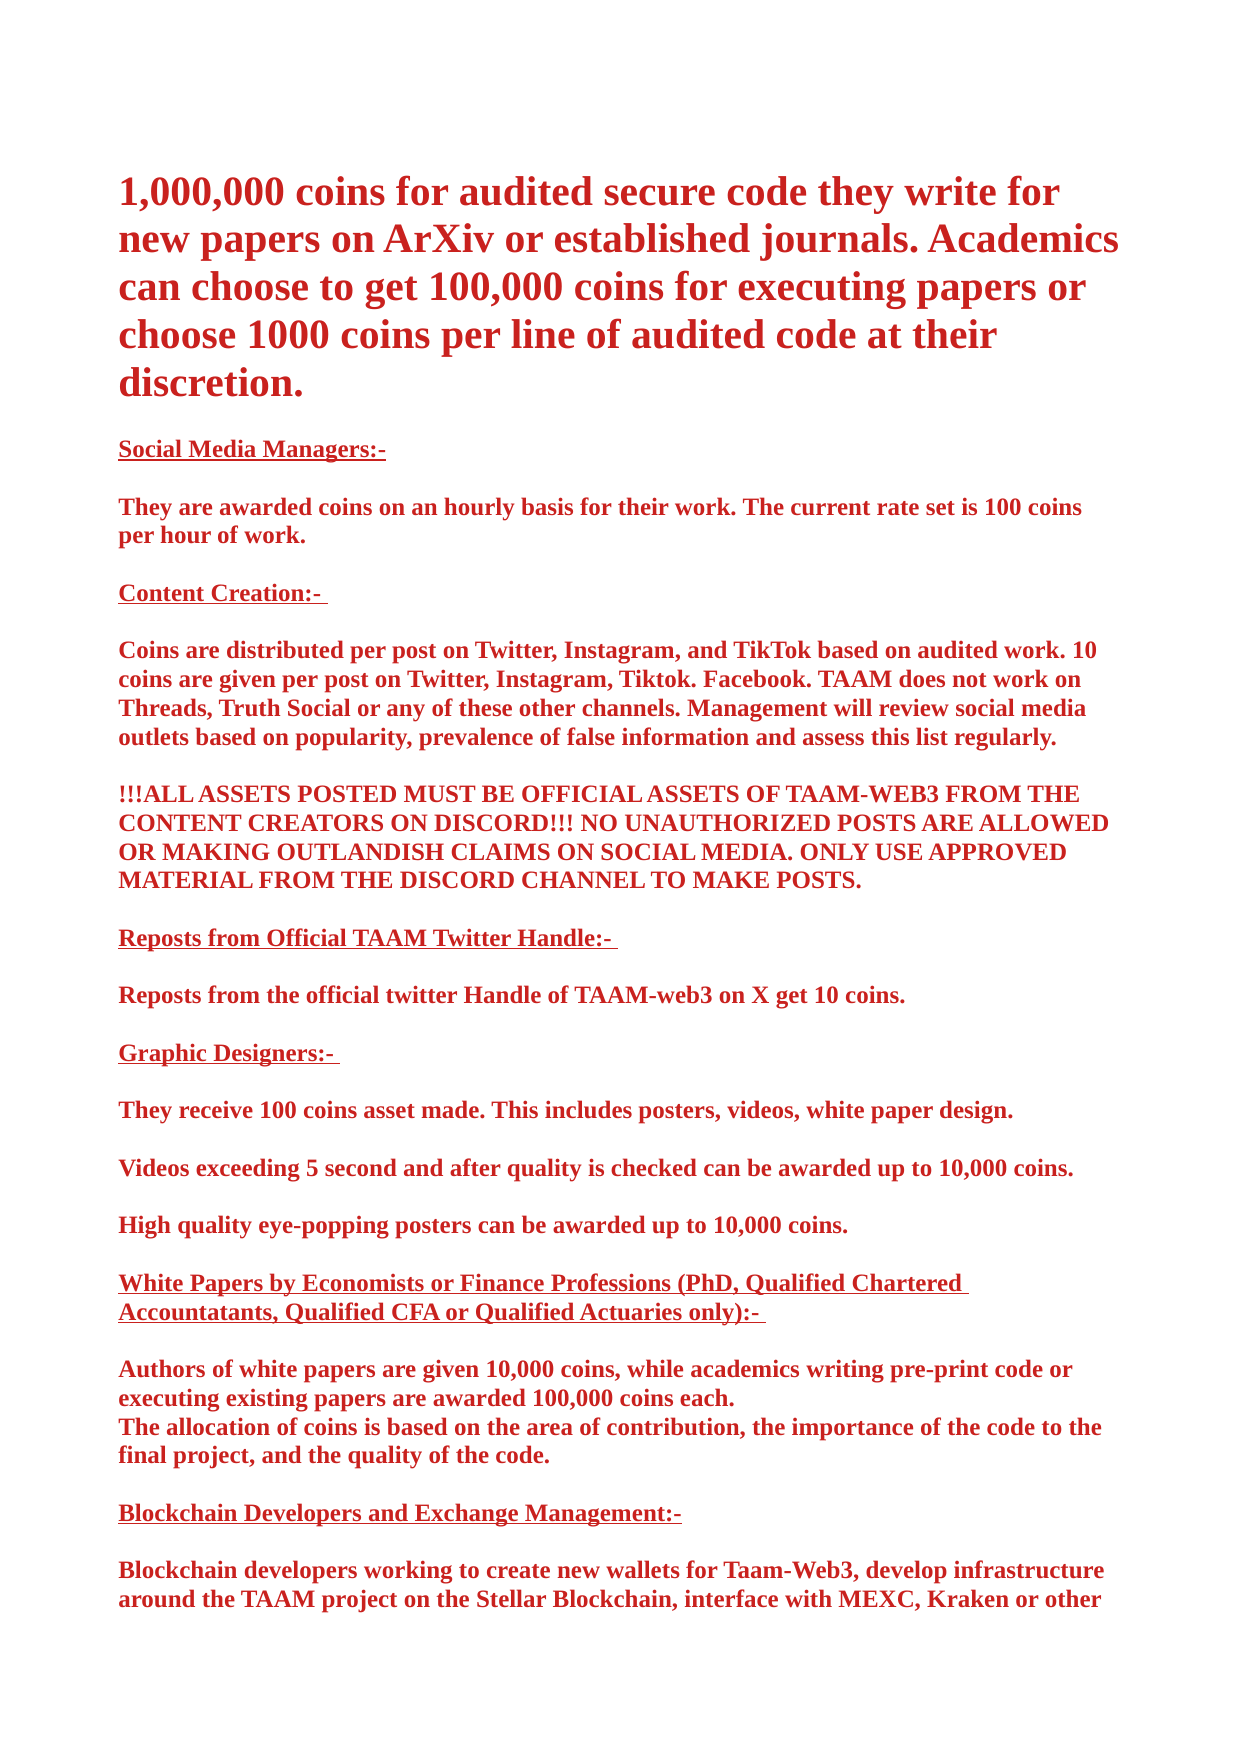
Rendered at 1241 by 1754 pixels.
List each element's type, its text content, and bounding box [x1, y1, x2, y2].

text !!!ALL ASSETS POSTED MUST BE OFFICIAL ASSETS OF TAAM-WEB3 FROM THE CONTENT CREATORS ON DISCORD!!! NO UNAUTHORIZED POSTS ARE ALLOWED OR MAKING OUTLANDISH CLAIMS ON SOCIAL MEDIA. ONLY USE APPROVED MATERIAL FROM THE DISCORD CHANNEL TO MAKE POSTS. [118, 779, 1122, 894]
text Authors of white papers are given 10,000 coins, while academics writing pre-print code or executing existing papers are awarded 100,000 coins each. [118, 1354, 1122, 1412]
text The allocation of coins is based on the area of contribution, the importance of the code to the final project, and the quality of the code. [118, 1412, 1122, 1469]
text Graphic Designers:- [118, 1038, 1122, 1067]
text Social Media Managers:- [118, 434, 1122, 463]
text White Papers by Economists or Finance Professions (PhD, Qualified Chartered Accountatants, Qualified CFA or Qualified Actuaries only):- [118, 1268, 1122, 1326]
text High quality eye-popping posters can be awarded up to 10,000 coins. [118, 1211, 1122, 1239]
text They receive 100 coins asset made. This includes posters, videos, white paper design. [118, 1096, 1122, 1124]
text Content Creation:- [118, 578, 1122, 607]
text 1,000,000 coins for audited secure code they write for new papers on ArXiv or established journals. Academics can choose to get 100,000 coins for executing papers or choose 1000 coins per line of audited code at their discretion. [118, 166, 1122, 406]
text Blockchain Developers and Exchange Management:- [118, 1498, 1122, 1527]
text Videos exceeding 5 second and after quality is checked can be awarded up to 10,000 coins. [118, 1153, 1122, 1182]
text Coins are distributed per post on Twitter, Instagram, and TikTok based on audited work. 10 coins are given per post on Twitter, Instagram, Tiktok. Facebook. TAAM does not work on Threads, Truth Social or any of these other channels. Management will review social media outlets based on popularity, prevalence of false information and assess this list regularly. [118, 636, 1122, 751]
text Reposts from Official TAAM Twitter Handle:- [118, 923, 1122, 952]
text Reposts from the official twitter Handle of TAAM-web3 on X get 10 coins. [118, 981, 1122, 1009]
text Blockchain developers working to create new wallets for Taam-Web3, develop infrastructure around the TAAM project on the Stellar Blockchain, interface with MEXC, Kraken or other [118, 1556, 1122, 1613]
text They are awarded coins on an hourly basis for their work. The current rate set is 100 coins per hour of work. [118, 492, 1122, 549]
